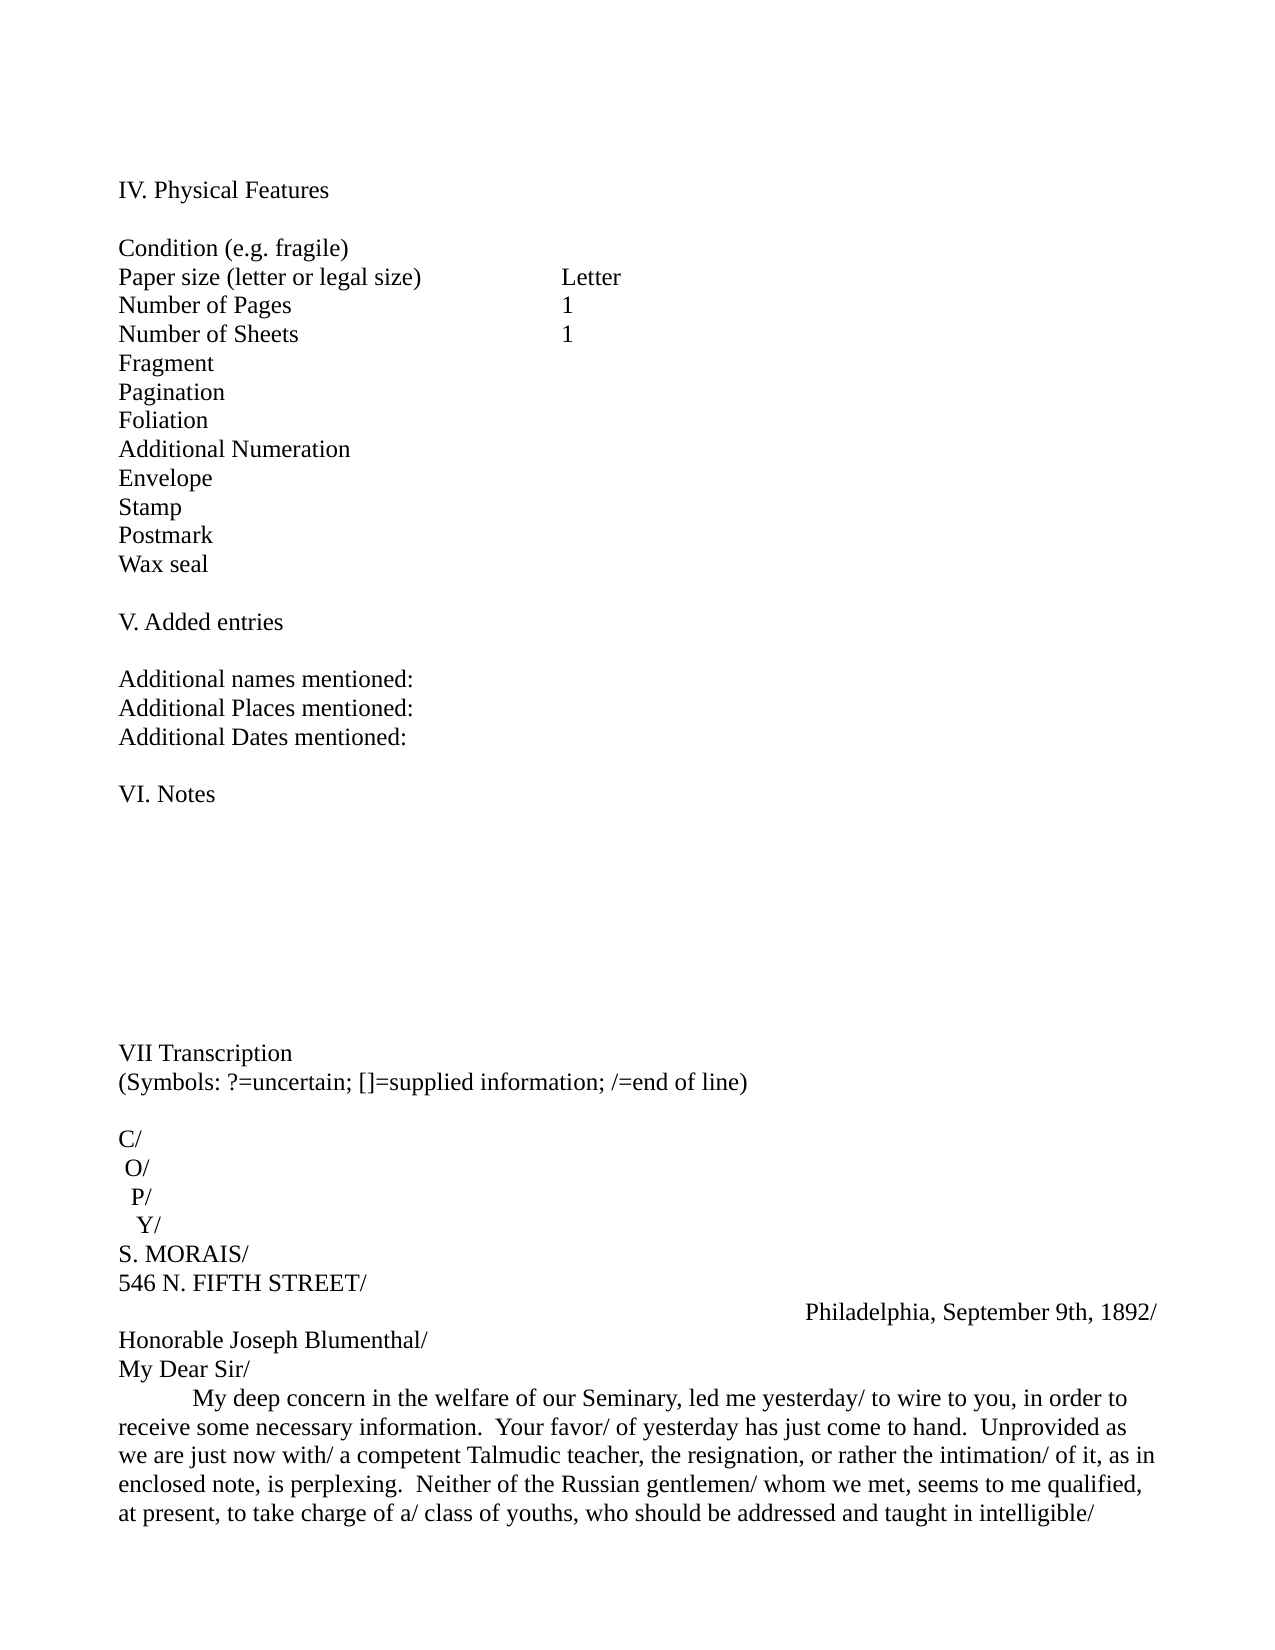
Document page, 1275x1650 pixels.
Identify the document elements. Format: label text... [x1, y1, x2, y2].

text Paper size (letter or legal size) Letter [118, 262, 1157, 291]
text Foliation [118, 406, 1157, 434]
text IV. Physical Features [118, 176, 1157, 204]
text Wax seal [118, 549, 1157, 578]
text Envelope [118, 463, 1157, 492]
text Number of Sheets 1 [118, 319, 1157, 348]
text Additional Places mentioned: [118, 693, 1157, 722]
text C/ [118, 1124, 1157, 1153]
text Additional Numeration [118, 434, 1157, 463]
text Postma rk [118, 521, 1157, 549]
text Stamp [118, 492, 1157, 521]
text O/ [118, 1153, 1157, 1182]
text My Dear Sir/ [118, 1354, 1157, 1383]
text Fragment [118, 348, 1157, 377]
text S. MORAIS/ [118, 1239, 1157, 1268]
text Philadelphia, September 9th, 1892/ [118, 1297, 1157, 1326]
text VI. Notes [118, 779, 1157, 808]
text Honorable Joseph Blumenthal/ [118, 1326, 1157, 1354]
text P/ [118, 1182, 1157, 1211]
text (Symbols: ?=uncertain; []=supplied information; /=end of line) [118, 1067, 1157, 1096]
text 546 N. FIFTH STREET/ [118, 1268, 1157, 1297]
text VII Transcription [118, 1038, 1157, 1067]
text Condition (e.g. fragile) [118, 233, 1157, 262]
text Pagination [118, 377, 1157, 406]
text Y/ [118, 1211, 1157, 1239]
text Number of Pages 1 [118, 291, 1157, 319]
text Additional Dates mentioned: [118, 722, 1157, 751]
text Additional names mentioned: [118, 664, 1157, 693]
text My deep concern in the welfare of our Seminary, led me yesterday/ to wire to you, in order to receive some necessary information. Your favor/ of yesterday has just come to hand. Unprovided as we are just now with/ a competent Talmudic teacher, the resignation, or rather the intimation/ of it, as in enclosed note, is perplexing. Neither of the Russian gentlemen/ whom we met, seems to me qualified, at present, to take charge of a/ class of youths, who should be addressed and taught in intelligible/ [118, 1383, 1157, 1527]
text V. Added entries [118, 607, 1157, 636]
